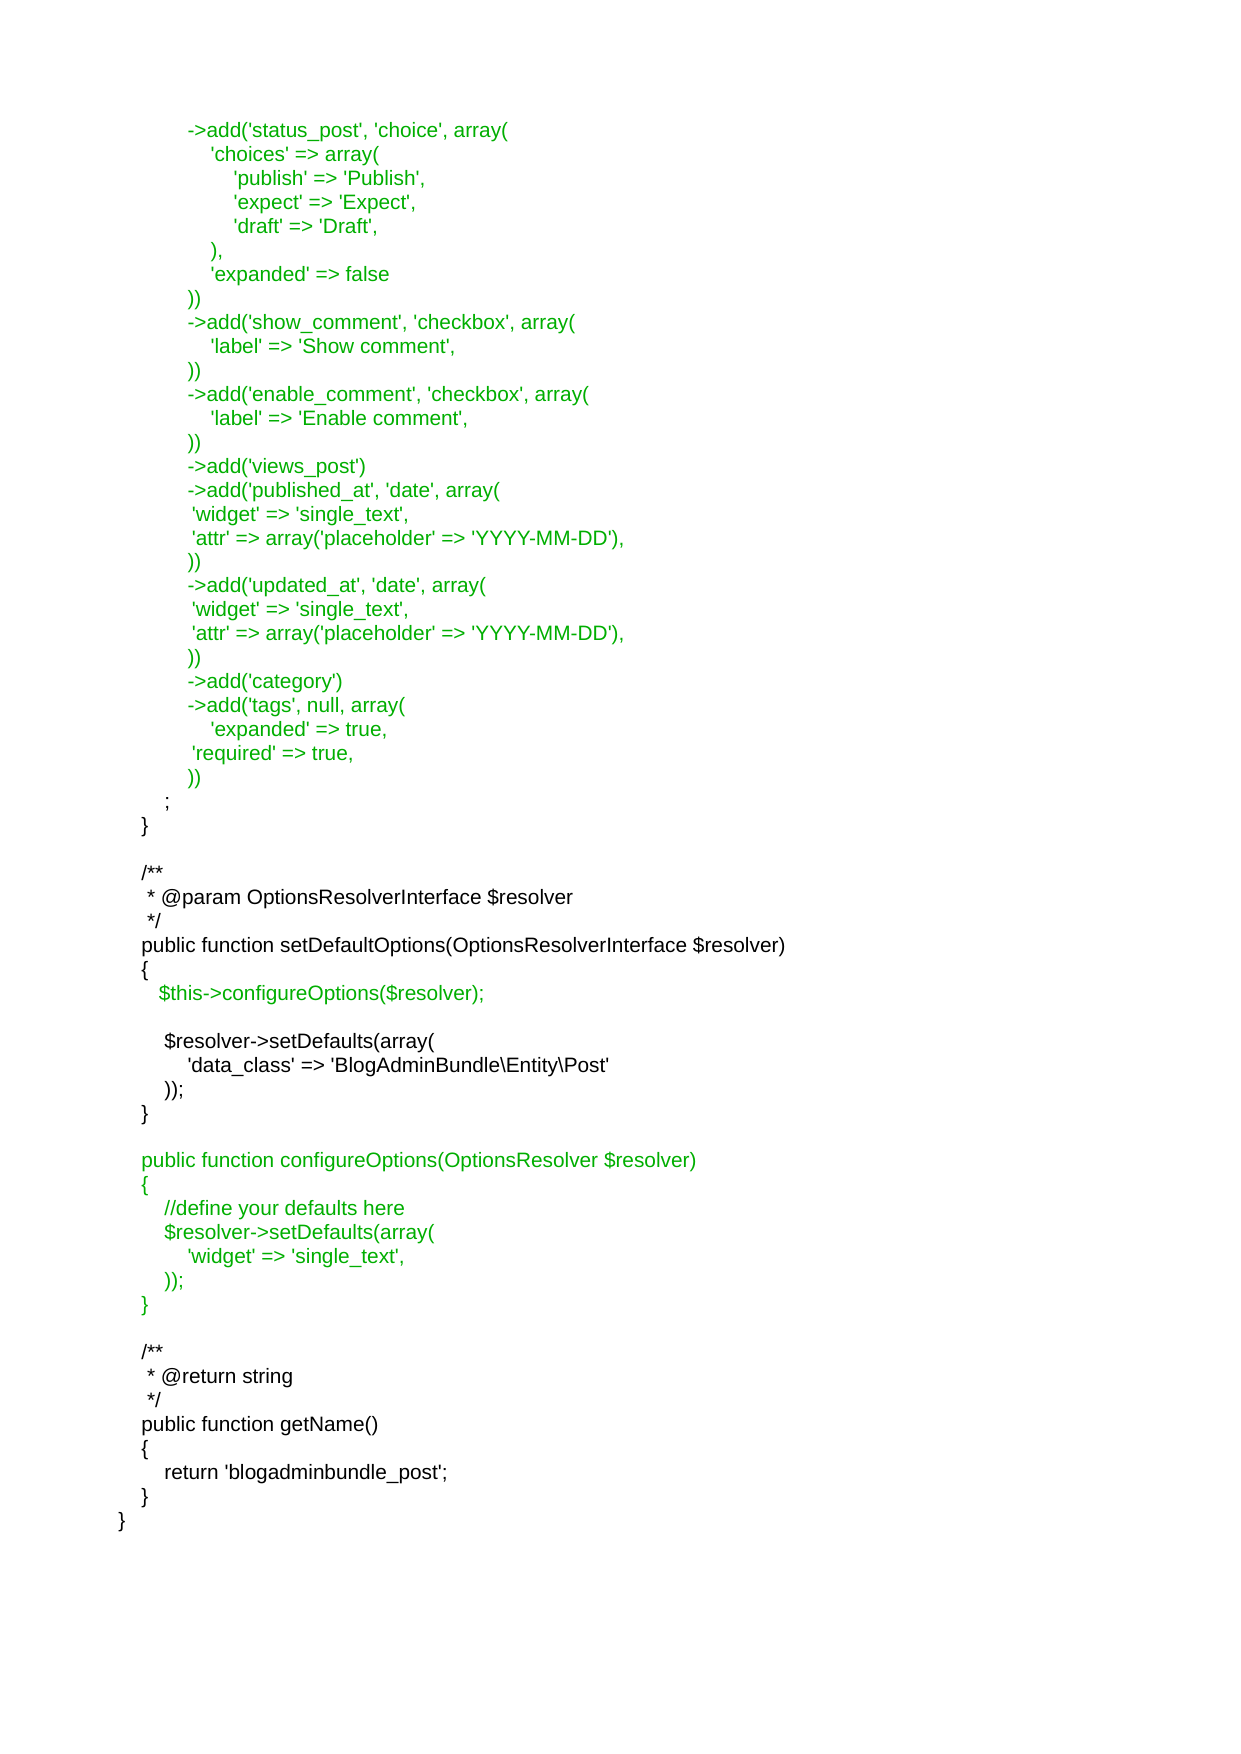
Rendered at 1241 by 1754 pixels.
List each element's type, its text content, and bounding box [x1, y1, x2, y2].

text 'label' => 'Enable comment', [118, 406, 1122, 429]
text )) [118, 286, 1122, 310]
text )) [118, 765, 1122, 789]
text )) [118, 429, 1122, 453]
text ->add('category') [118, 669, 1122, 693]
text ; [118, 789, 1122, 813]
text 'widget' => 'single_text', [118, 501, 1122, 525]
text )); [118, 1076, 1122, 1100]
text 'expanded' => true, [118, 717, 1122, 741]
text )) [118, 645, 1122, 669]
text )); [118, 1268, 1122, 1292]
text 'publish' => 'Publish', [118, 166, 1122, 190]
text public function getName() [118, 1412, 1122, 1436]
text return 'blogadminbundle_post'; [118, 1460, 1122, 1484]
text * @param OptionsResolverInterface $resolver [118, 885, 1122, 909]
text ->add('views_post') [118, 453, 1122, 477]
text public function setDefaultOptions(OptionsResolverInterface $resolver) [118, 933, 1122, 957]
text 'data_class' => 'BlogAdminBundle\Entity\Post' [118, 1052, 1122, 1076]
text } [118, 1292, 1122, 1316]
text ), [118, 238, 1122, 262]
text )) [118, 358, 1122, 382]
text } [118, 1100, 1122, 1124]
text /** [118, 861, 1122, 885]
text ->add('status_post', 'choice', array( [118, 118, 1122, 142]
text 'label' => 'Show comment', [118, 334, 1122, 358]
text 'choices' => array( [118, 142, 1122, 166]
text * @return string [118, 1364, 1122, 1388]
text 'draft' => 'Draft', [118, 214, 1122, 238]
text 'expect' => 'Expect', [118, 190, 1122, 214]
text ->add('enable_comment', 'checkbox', array( [118, 382, 1122, 406]
text )) [118, 549, 1122, 573]
text /** [118, 1340, 1122, 1364]
text 'required' => true, [118, 741, 1122, 765]
text */ [118, 1388, 1122, 1412]
text 'widget' => 'single_text', [118, 1244, 1122, 1268]
text ->add('updated_at', 'date', array( [118, 573, 1122, 597]
text $resolver->setDefaults(array( [118, 1220, 1122, 1244]
text 'expanded' => false [118, 262, 1122, 286]
text //define your defaults here [118, 1196, 1122, 1220]
text public function configureOptions(OptionsResolver $resolver) [118, 1148, 1122, 1172]
text } [118, 813, 1122, 837]
text $resolver->setDefaults(array( [118, 1028, 1122, 1052]
text 'widget' => 'single_text', [118, 597, 1122, 621]
text 'attr' => array('placeholder' => 'YYYY-MM-DD'), [118, 621, 1122, 645]
text { [118, 957, 1122, 981]
text { [118, 1436, 1122, 1460]
text ->add('tags', null, array( [118, 693, 1122, 717]
text 'attr' => array('placeholder' => 'YYYY-MM-DD'), [118, 525, 1122, 549]
text ->add('published_at', 'date', array( [118, 477, 1122, 501]
text */ [118, 909, 1122, 933]
text ->add('show_comment', 'checkbox', array( [118, 310, 1122, 334]
text $this->configureOptions($resolver); [118, 981, 1122, 1004]
text } [118, 1508, 1122, 1532]
text { [118, 1172, 1122, 1196]
text } [118, 1484, 1122, 1508]
